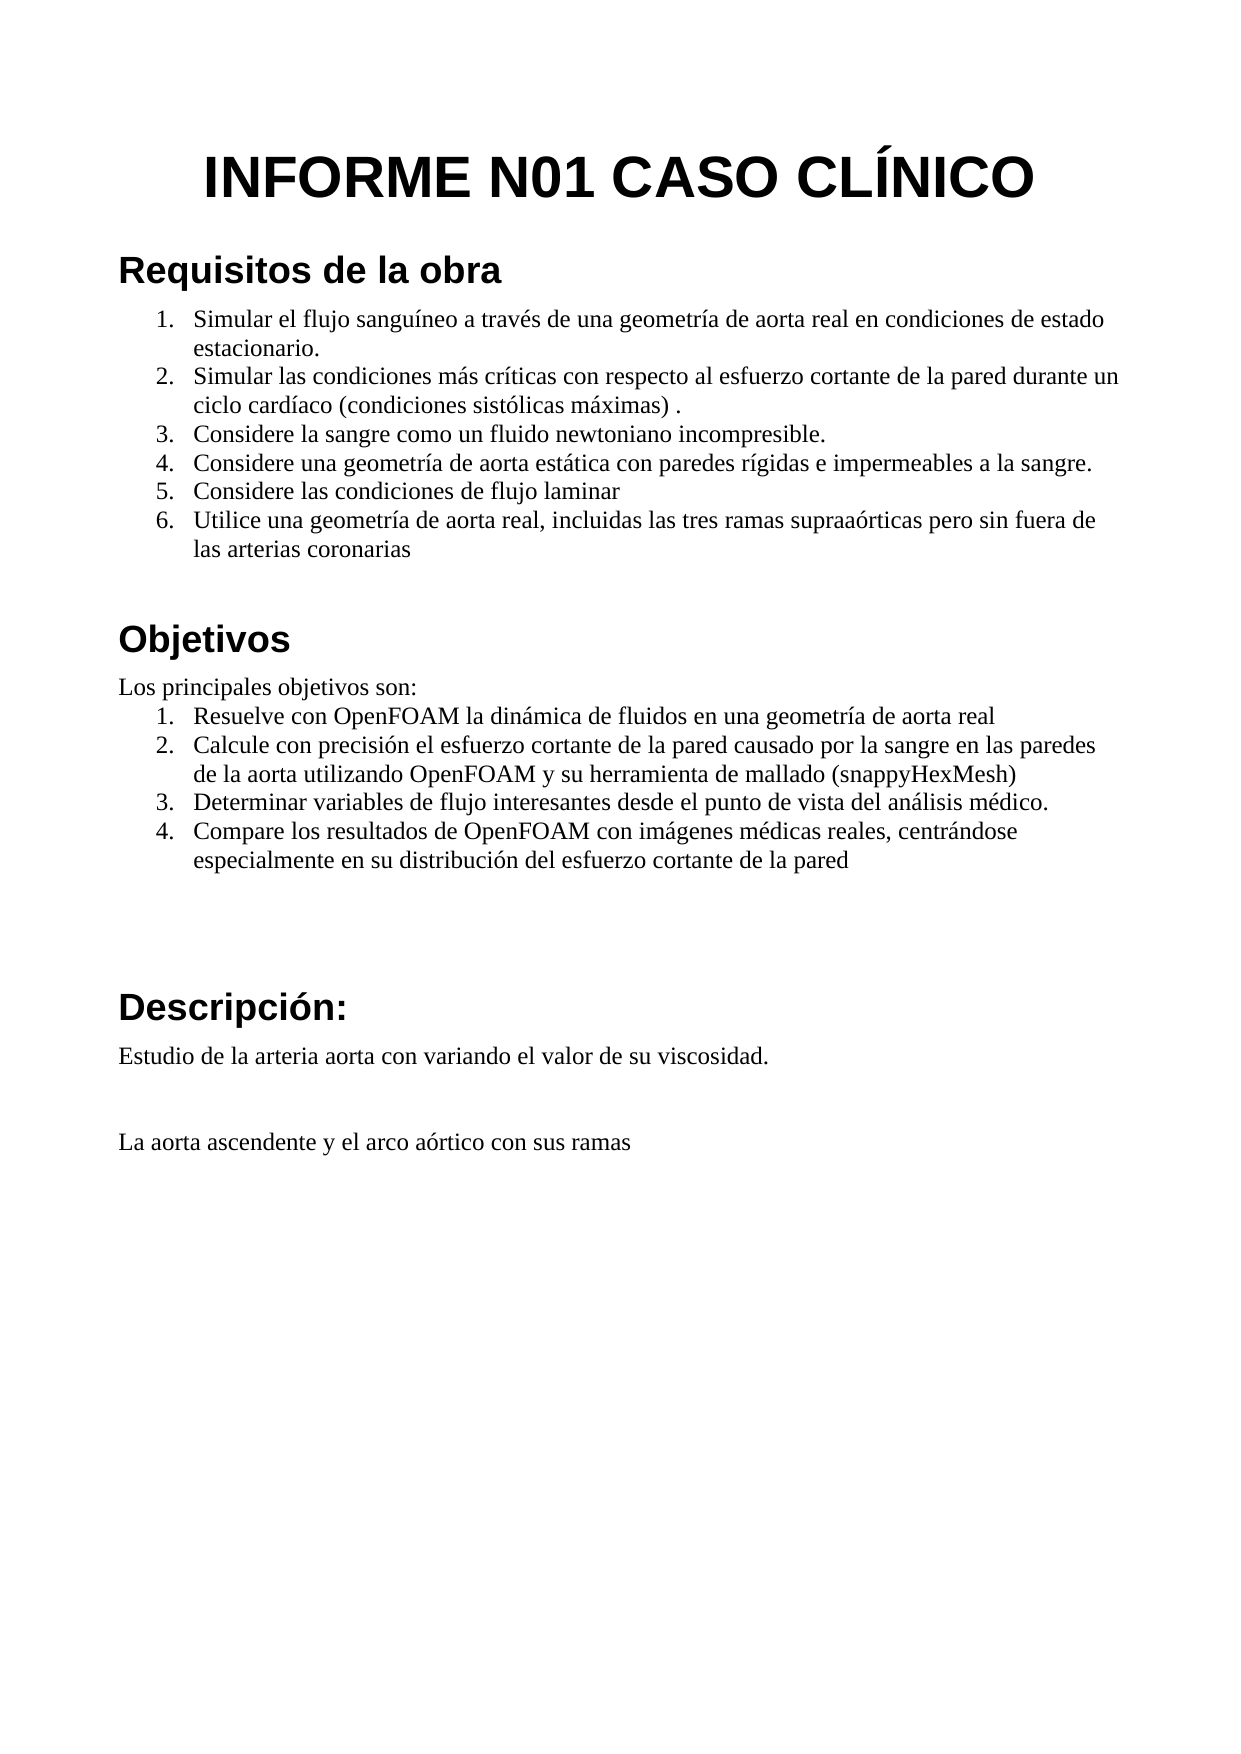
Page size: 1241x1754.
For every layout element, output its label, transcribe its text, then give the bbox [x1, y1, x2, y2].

list Calcule con precisión el esfuerzo cortante de la pared causado por la sangre en las paredes de la aorta utilizando OpenFOAM y su herramienta de mallado (snappyHexMesh) [156, 730, 1122, 787]
list Resuelve con OpenFOAM la dinámica de fluidos en una geometría de aorta real [156, 701, 1122, 730]
list Utilice una geometría de aorta real, incluidas las tres ramas supraaórticas pero sin fuera de las arterias coronarias [156, 505, 1122, 563]
subtitle Descripción: [118, 985, 1122, 1029]
list Simular las condiciones más críticas con respecto al esfuerzo cortante de la pared durante un ciclo cardíaco (condiciones sistólicas máximas) . [156, 361, 1122, 419]
list Simular el flujo sanguíneo a través de una geometría de aorta real en condiciones de estado estacionario. [156, 304, 1122, 361]
title INFORME N01 CASO CLÍNICO [118, 143, 1122, 210]
list Compare los resultados de OpenFOAM con imágenes médicas reales, centrándose especialmente en su distribución del esfuerzo cortante de la pared [156, 816, 1122, 874]
list Considere una geometría de aorta estática con paredes rígidas e impermeables a la sangre. [156, 448, 1122, 476]
list Determinar variables de flujo interesantes desde el punto de vista del análisis médico. [156, 787, 1122, 816]
text Estudio de la arteria aorta con variando el valor de su viscosidad. [118, 1041, 1122, 1070]
subtitle Objetivos [118, 616, 1122, 660]
subtitle Requisitos de la obra [118, 248, 1122, 291]
list Considere la sangre como un fluido newtoniano incompresible. [156, 419, 1122, 448]
text La aorta ascendente y el arco aórtico con sus ramas [118, 1127, 1122, 1156]
list Considere las condiciones de flujo laminar [156, 476, 1122, 505]
text Los principales objetivos son: [118, 672, 1122, 701]
